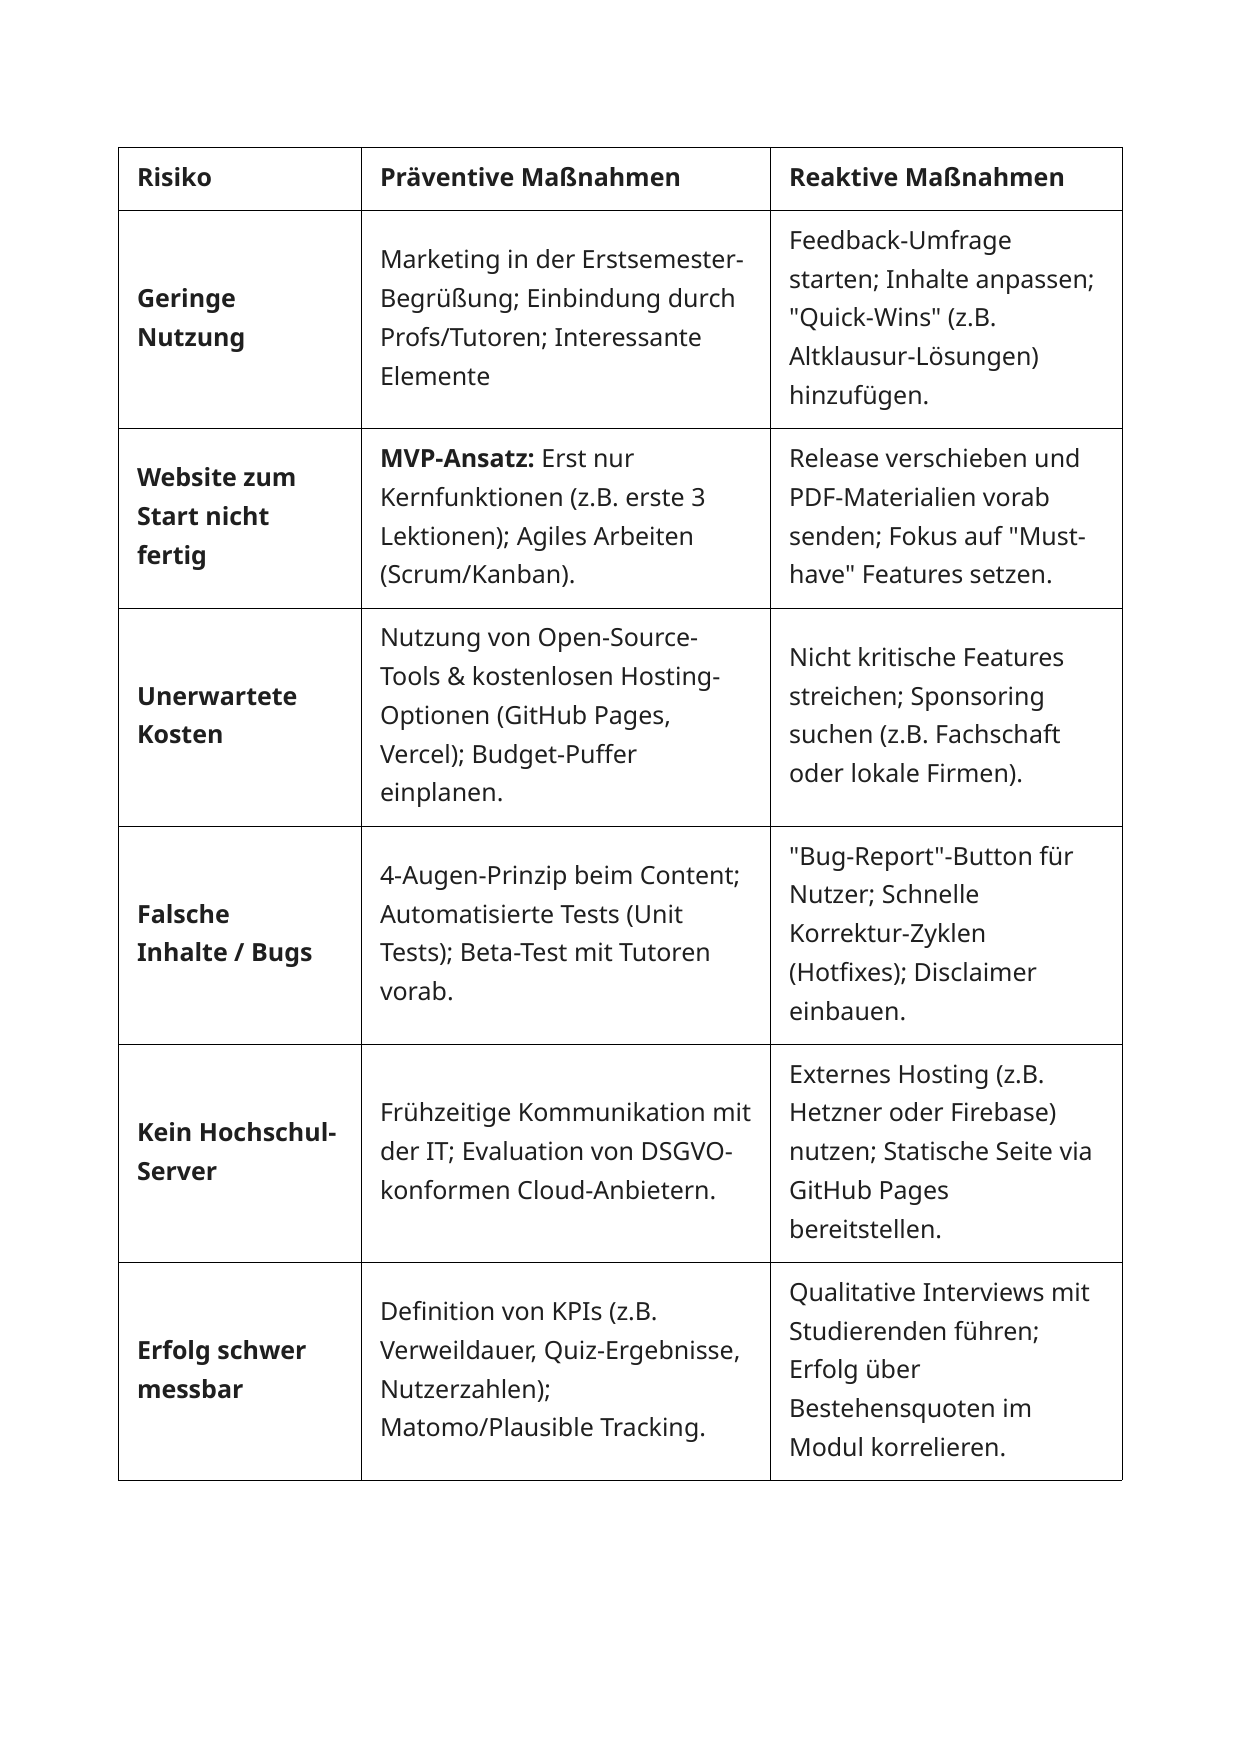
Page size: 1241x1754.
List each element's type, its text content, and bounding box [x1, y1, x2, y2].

table_cell Nicht kritische Features streichen; Sponsoring suchen (z.B. Fachschaft oder lokale Firmen). [771, 609, 1122, 826]
table_cell Geringe Nutzung [119, 211, 361, 428]
table_cell 4-Augen-Prinzip beim Content; Automatisierte Tests (Unit Tests); Beta-Test mit Tutoren vorab. [362, 827, 770, 1044]
table_cell Website zum Start nicht fertig [119, 429, 361, 607]
table_cell Definition von KPIs (z.B. Verweildauer, Quiz-Ergebnisse, Nutzerzahlen); Matomo/Plausible Tracking. [362, 1263, 770, 1480]
table_cell Marketing in der Erstsemester-Begrüßung; Einbindung durch Profs/Tutoren; Interessante Elemente [362, 211, 770, 428]
table_cell Unerwartete Kosten [119, 609, 361, 826]
table_cell MVP-Ansatz: Erst nur Kernfunktionen (z.B. erste 3 Lektionen); Agiles Arbeiten (Scrum/Kanban). [362, 429, 770, 607]
table_header Risiko [119, 148, 361, 210]
table_header Präventive Maßnahmen [362, 148, 770, 210]
table_cell Kein Hochschul-Server [119, 1045, 361, 1262]
table_cell Erfolg schwer messbar [119, 1263, 361, 1480]
table_header Reaktive Maßnahmen [771, 148, 1122, 210]
table_cell Externes Hosting (z.B. Hetzner oder Firebase) nutzen; Statische Seite via GitHub Pages bereitstellen. [771, 1045, 1122, 1262]
table_cell Release verschieben und PDF-Materialien vorab senden; Fokus auf "Must-have" Features setzen. [771, 429, 1122, 607]
table_cell Qualitative Interviews mit Studierenden führen; Erfolg über Bestehensquoten im Modul korrelieren. [771, 1263, 1122, 1480]
table_cell Nutzung von Open-Source-Tools & kostenlosen Hosting-Optionen (GitHub Pages, Vercel); Budget-Puffer einplanen. [362, 609, 770, 826]
table_cell "Bug-Report"-Button für Nutzer; Schnelle Korrektur-Zyklen (Hotfixes); Disclaimer einbauen. [771, 827, 1122, 1044]
table_cell Feedback-Umfrage starten; Inhalte anpassen; "Quick-Wins" (z.B. Altklausur-Lösungen) hinzufügen. [771, 211, 1122, 428]
table_cell Frühzeitige Kommunikation mit der IT; Evaluation von DSGVO-konformen Cloud-Anbietern. [362, 1045, 770, 1262]
table_cell Falsche Inhalte / Bugs [119, 827, 361, 1044]
